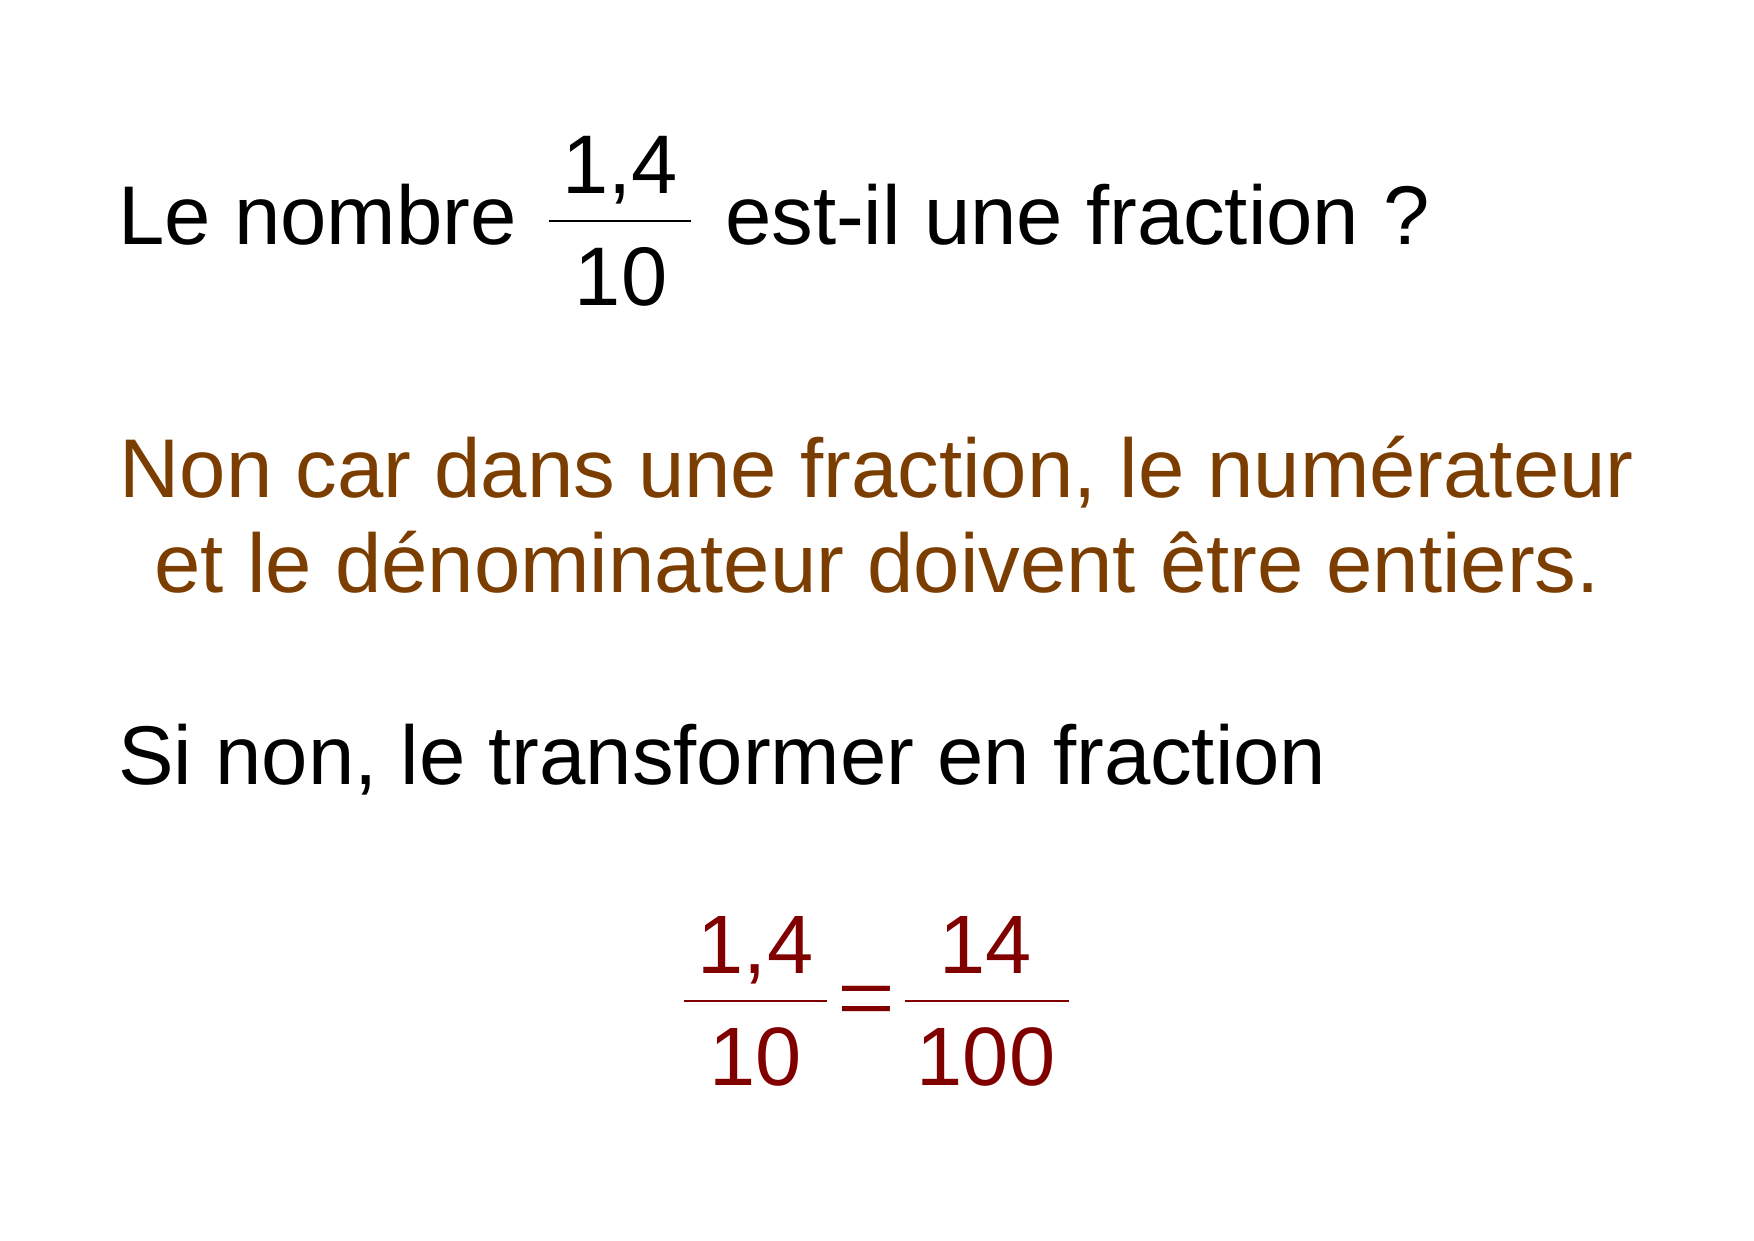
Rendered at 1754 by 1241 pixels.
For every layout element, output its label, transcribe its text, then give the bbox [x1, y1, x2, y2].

text Si non, le transformer en fraction [118, 706, 1636, 802]
text Non car dans une fraction, le numérateur et le dénominateur doivent être entiers. [118, 419, 1636, 611]
text Le nombre est-il une fraction ? [118, 118, 1636, 323]
